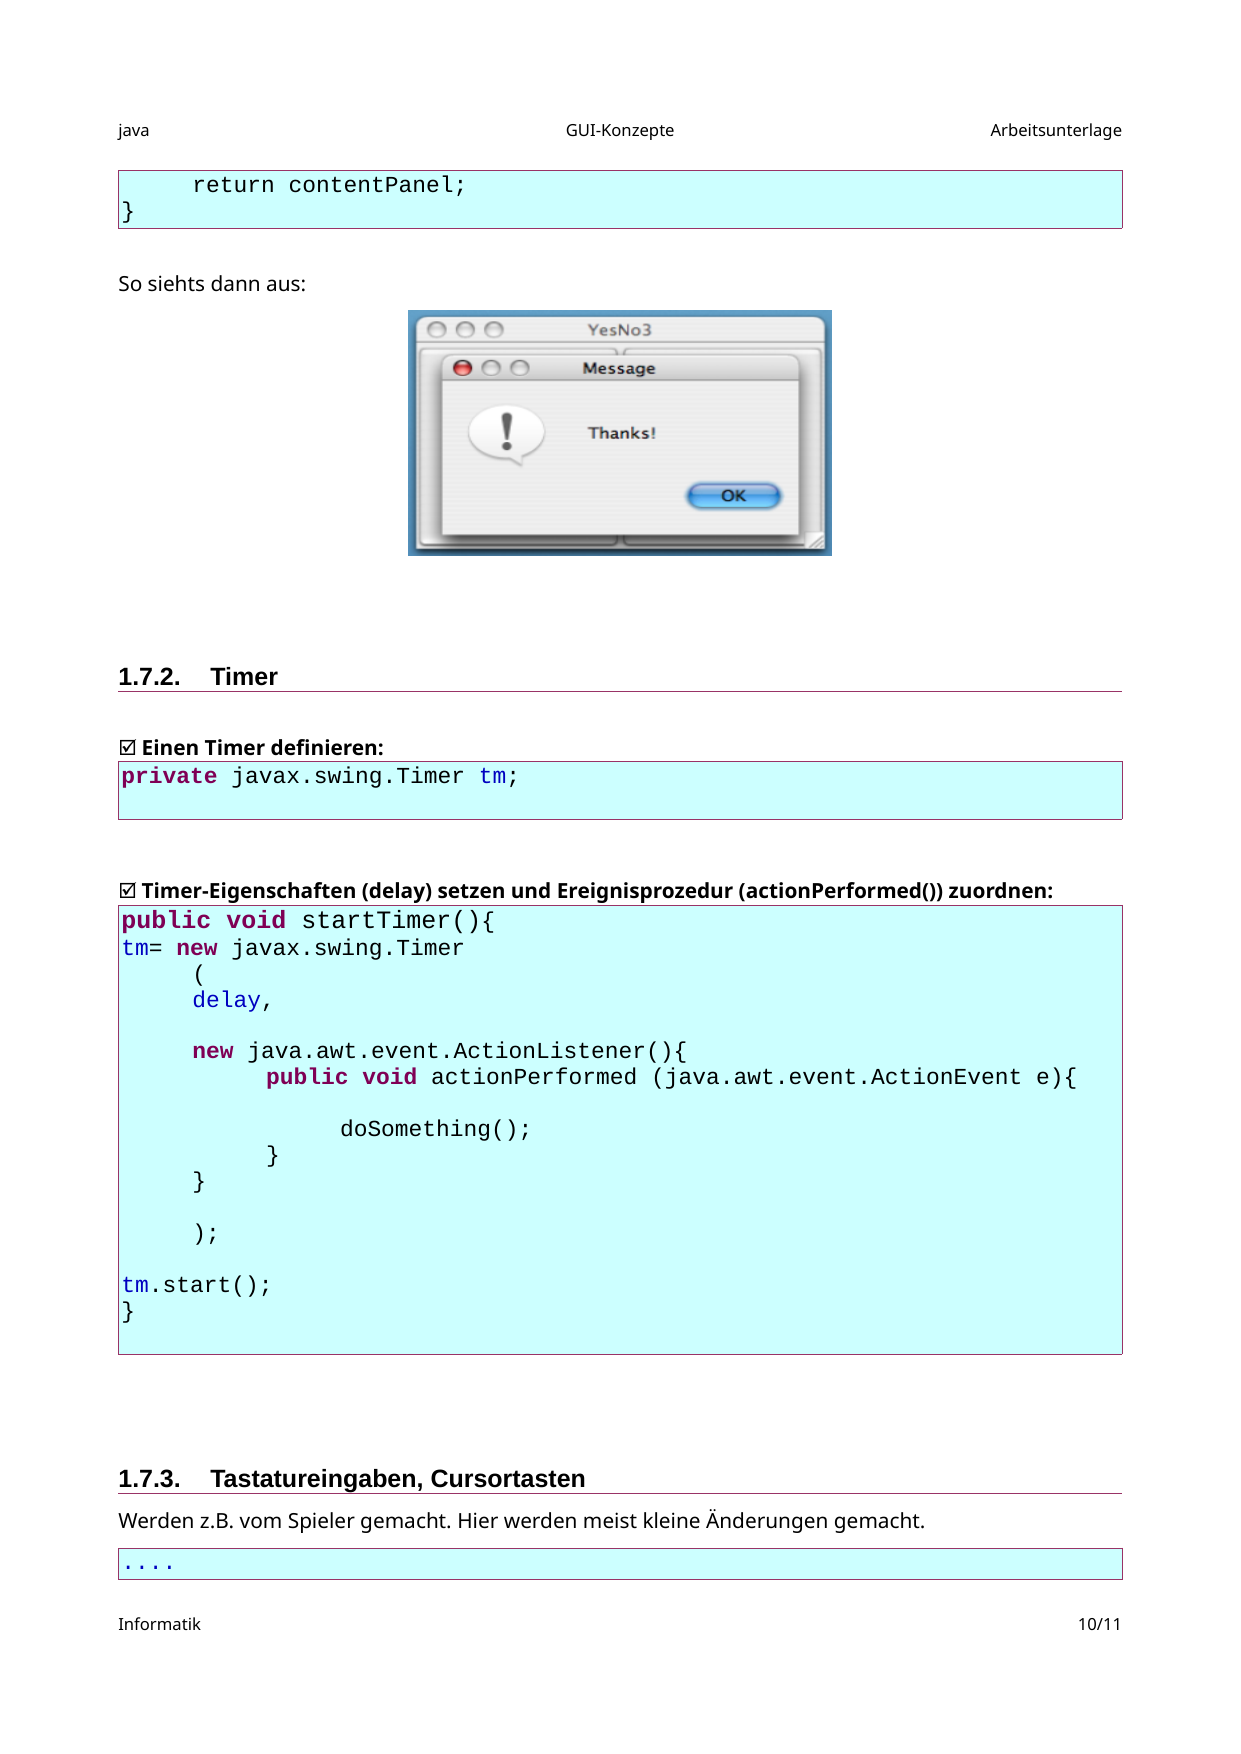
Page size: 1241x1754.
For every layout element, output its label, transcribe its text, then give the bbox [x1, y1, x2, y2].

text tm.start(); [119, 1270, 1122, 1296]
text private javax.swing.Timer tm; [119, 762, 1122, 787]
list Timer-Eigenschaften (delay) setzen und Ereignisprozedur (actionPerformed()) zuordnen: [118, 876, 1122, 905]
text doSomething(); [119, 1114, 1122, 1141]
text So siehts dann aus: [118, 269, 1122, 298]
text Werden z.B. vom Spieler gemacht. Hier werden meist kleine Änderungen gemacht. [118, 1507, 1122, 1535]
text delay, [119, 985, 1122, 1011]
text .... [119, 1549, 1122, 1579]
picture [408, 310, 832, 556]
text tm= new javax.swing.Timer [119, 933, 1122, 959]
text public void startTimer(){ [119, 906, 1122, 933]
subtitle Tastatureingaben, Cursortasten [118, 1464, 1122, 1493]
text new java.awt.event.ActionListener(){ [119, 1037, 1122, 1063]
text } [119, 1166, 1122, 1192]
list Einen Timer definieren: [118, 733, 1122, 761]
text } [119, 196, 1122, 228]
text ( [119, 959, 1122, 985]
text } [119, 1296, 1122, 1322]
subtitle Timer [118, 662, 1122, 691]
text public void actionPerformed (java.awt.event.ActionEvent e){ [119, 1063, 1122, 1089]
text return contentPanel; [119, 171, 1122, 196]
text } [119, 1141, 1122, 1166]
text ); [119, 1218, 1122, 1244]
